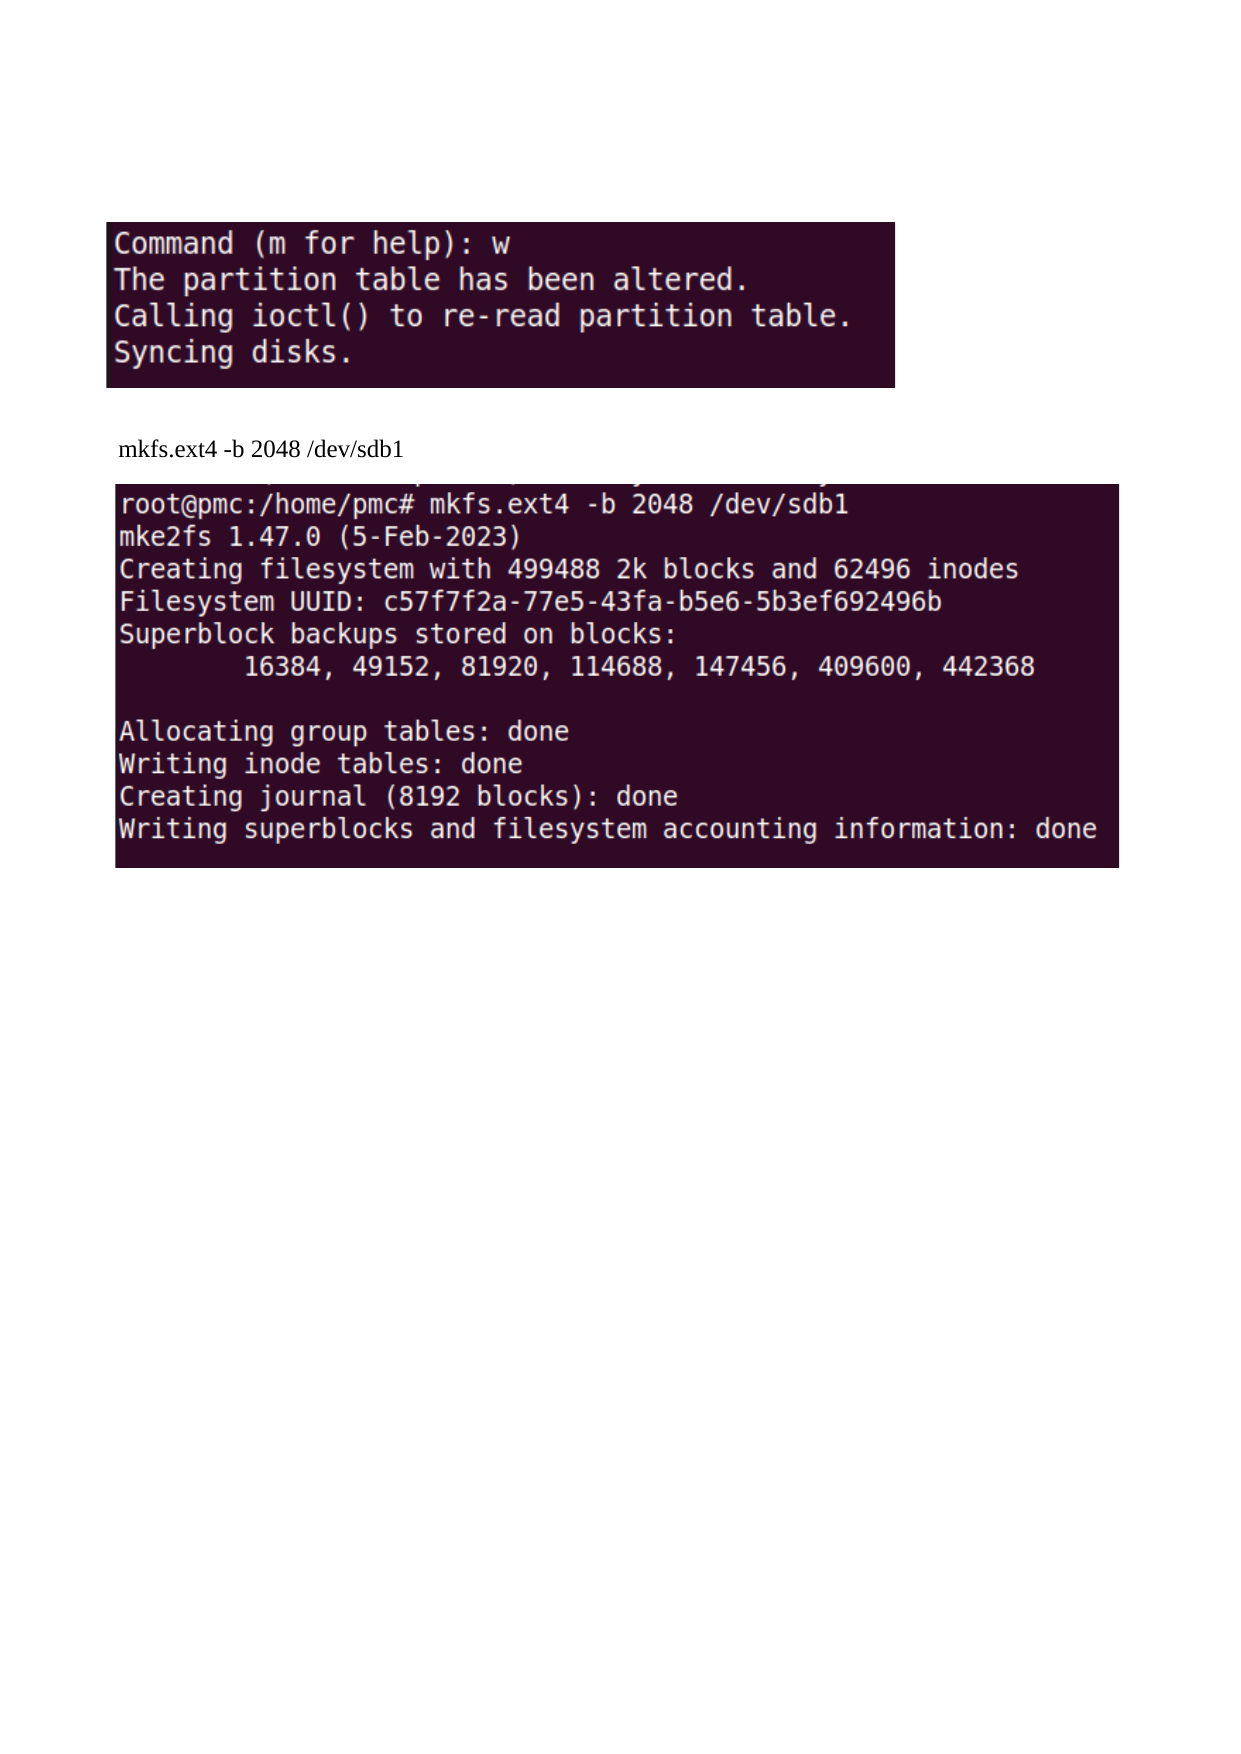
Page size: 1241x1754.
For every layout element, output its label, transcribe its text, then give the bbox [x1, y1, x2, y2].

picture [115, 484, 1120, 868]
picture [106, 222, 896, 388]
text mkfs.ext4 -b 2048 /dev/sdb1 [118, 434, 1122, 463]
